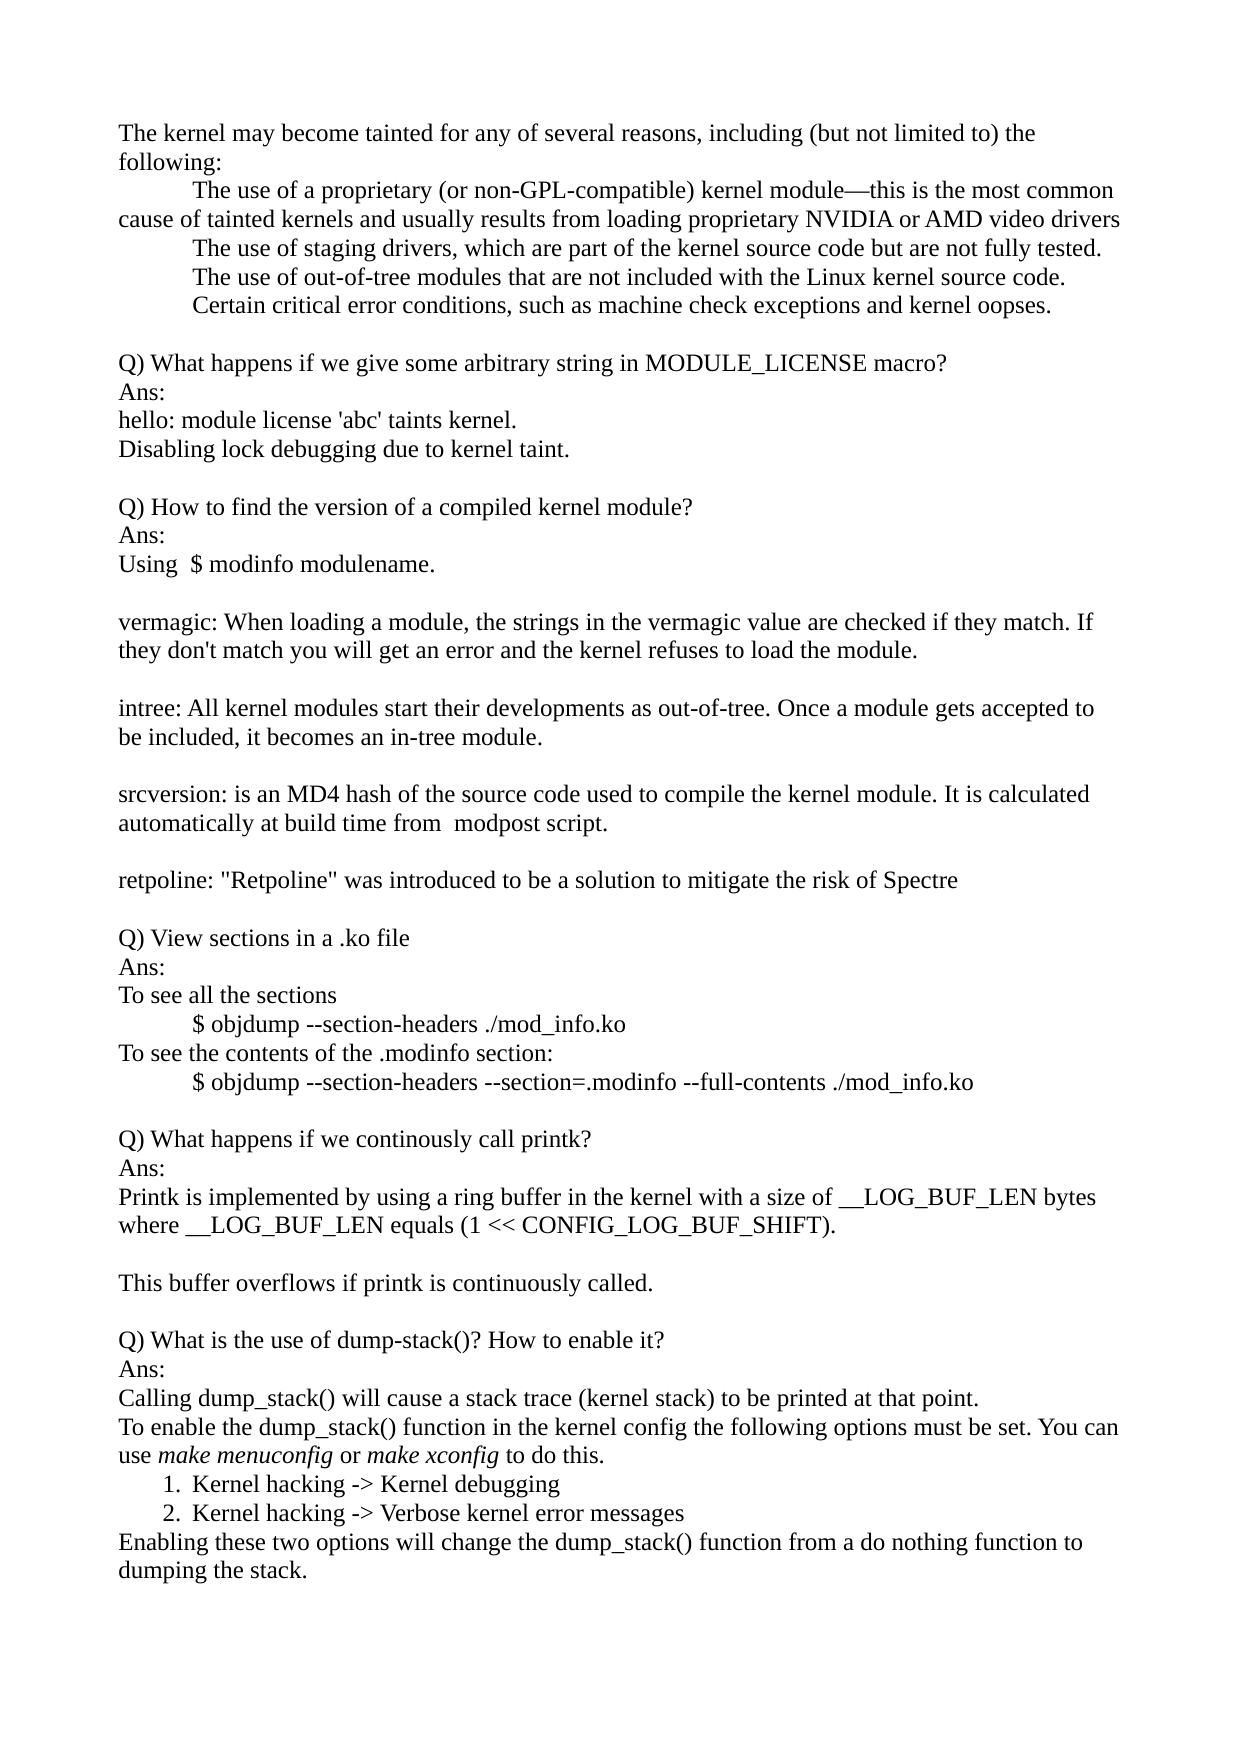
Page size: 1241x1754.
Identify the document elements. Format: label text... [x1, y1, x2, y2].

text retpoline: "Retpoline" was introduced to be a solution to mitigate the risk of Spectre [118, 866, 1122, 894]
text vermagic: When loading a module, the strings in the vermagic value are checked if they match. If they don't match you will get an error and the kernel refuses to load the module. [118, 607, 1122, 664]
text The kernel may become tainted for any of several reasons, including (but not limited to) the following: [118, 118, 1122, 176]
text To enable the dump_stack() function in the kernel config the following options must be set. You can use make menuconfig or make xconfig to do this. [118, 1412, 1122, 1469]
text Calling dump_stack() will cause a stack trace (kernel stack) to be printed at that point. [118, 1383, 1122, 1412]
text Ans: [118, 377, 1122, 406]
text The use of a proprietary (or non-GPL-compatible) kernel module—this is the most common cause of tainted kernels and usually results from loading proprietary NVIDIA or AMD video drivers [118, 176, 1122, 233]
text $ objdump --section-headers ./mod_info.ko [118, 1009, 1122, 1038]
text $ objdump --section-headers --section=.modinfo --full-contents ./mod_info.ko [118, 1067, 1122, 1096]
text To see the contents of the .modinfo section: [118, 1038, 1122, 1067]
text intree: All kernel modules start their developments as out-of-tree. Once a module gets accepted to be included, it becomes an in-tree module. [118, 693, 1122, 751]
text Printk is implemented by using a ring buffer in the kernel with a size of __LOG_BUF_LEN bytes where __LOG_BUF_LEN equals (1 << CONFIG_LOG_BUF_SHIFT). [118, 1182, 1122, 1239]
text Ans: [118, 1153, 1122, 1182]
text Q) What is the use of dump-stack()? How to enable it? [118, 1326, 1122, 1354]
text Ans: [118, 1354, 1122, 1383]
text This buffer overflows if printk is continuously called. [118, 1268, 1122, 1297]
list Kernel hacking -> Verbose kernel error messages [162, 1498, 1122, 1527]
text Ans: [118, 521, 1122, 549]
list Kernel hacking -> Kernel debugging [162, 1469, 1122, 1498]
text Q) What happens if we give some arbitrary string in MODULE_LICENSE macro? [118, 348, 1122, 377]
text Ans: [118, 952, 1122, 981]
text The use of staging drivers, which are part of the kernel source code but are not fully tested. [118, 233, 1122, 262]
text Disabling lock debugging due to kernel taint. [118, 434, 1122, 463]
text Certain critical error conditions, such as machine check exceptions and kernel oopses. [118, 291, 1122, 319]
text hello: module license 'abc' taints kernel. [118, 406, 1122, 434]
text To see all the sections [118, 981, 1122, 1009]
text Q) View sections in a .ko file [118, 923, 1122, 952]
text srcversion: is an MD4 hash of the source code used to compile the kernel module. It is calculated automatically at build time from modpost script. [118, 779, 1122, 837]
text Q) How to find the version of a compiled kernel module? [118, 492, 1122, 521]
text Enabling these two options will change the dump_stack() function from a do nothing function to dumping the stack. [118, 1527, 1122, 1584]
text Using $ modinfo modulename. [118, 549, 1122, 578]
text The use of out-of-tree modules that are not included with the Linux kernel source code. [118, 262, 1122, 291]
text Q) What happens if we continously call printk? [118, 1124, 1122, 1153]
